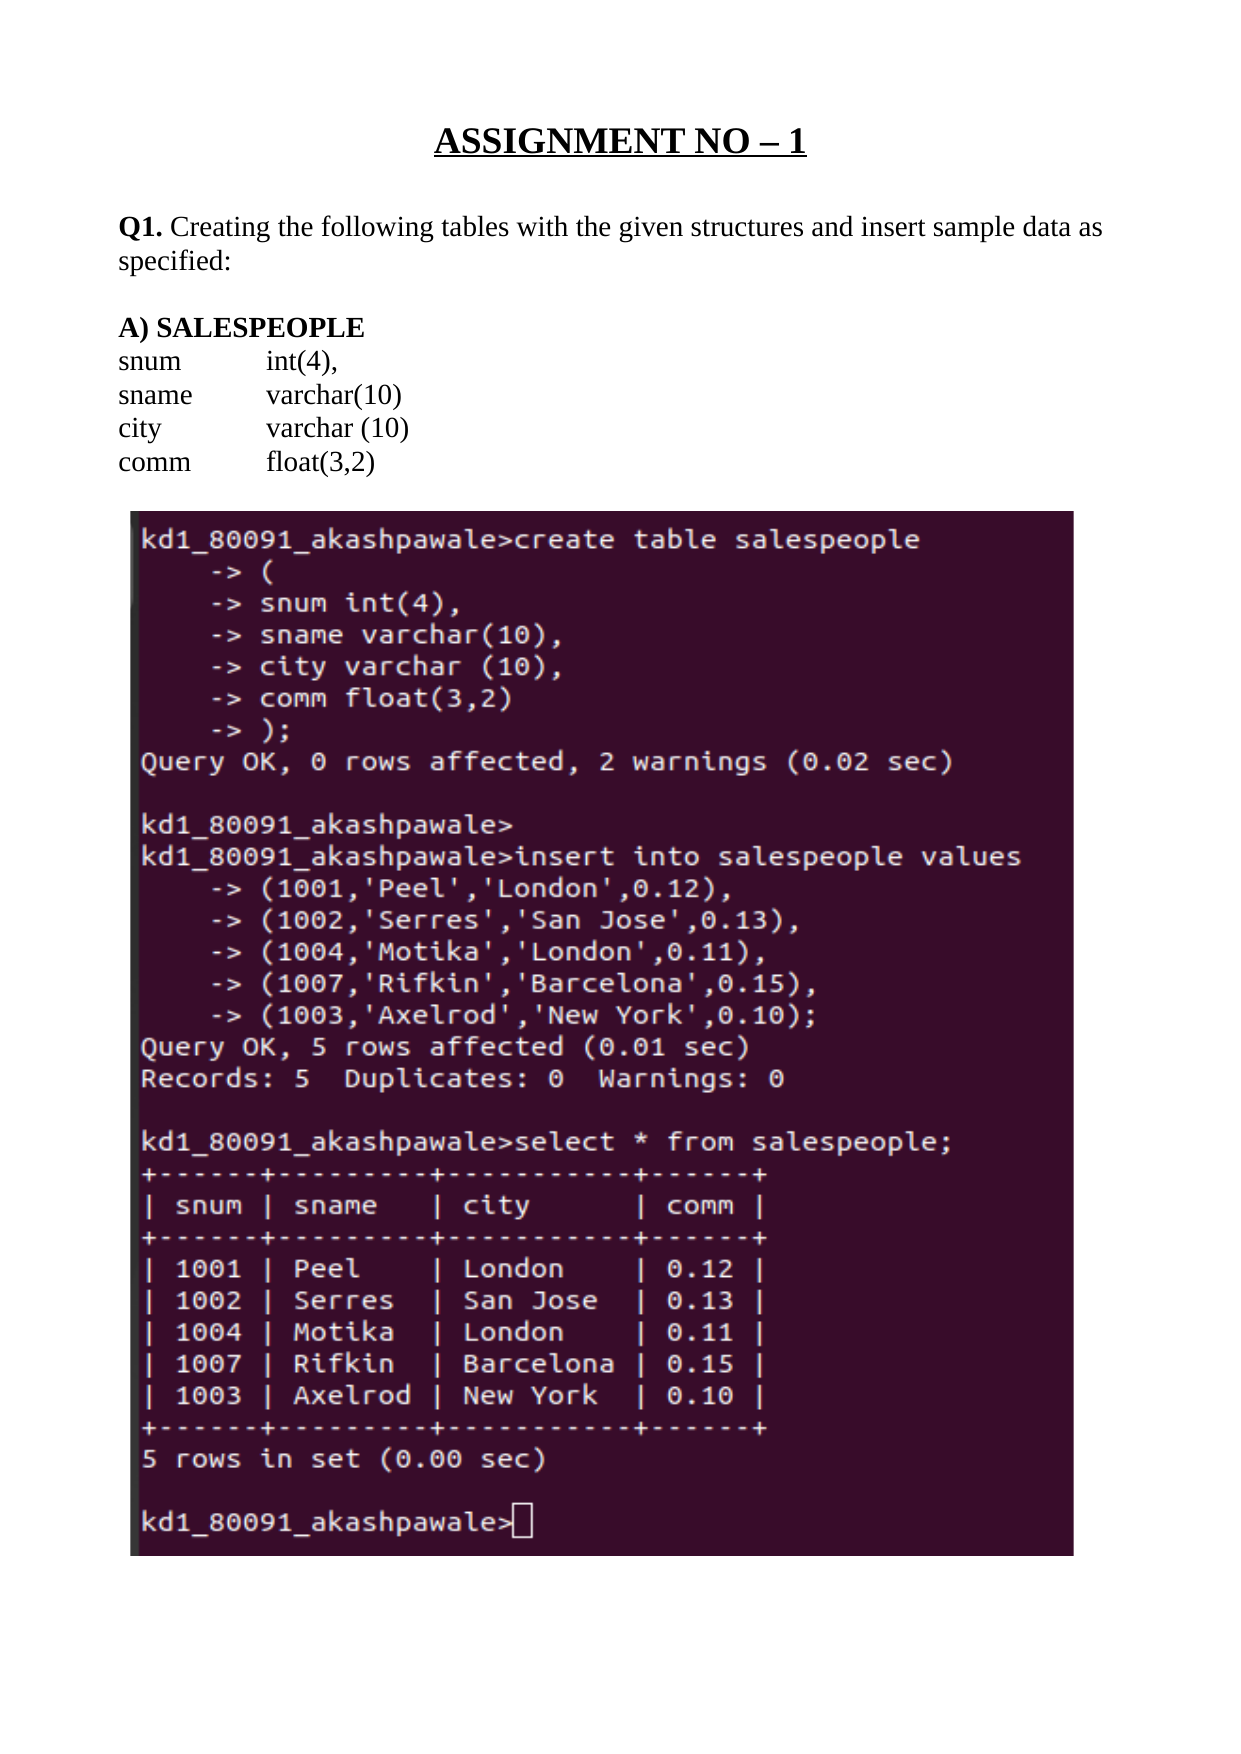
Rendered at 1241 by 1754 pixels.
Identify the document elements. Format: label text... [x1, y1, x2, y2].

text sname varchar(10) [118, 377, 1122, 410]
text A) SALESPEOPLE [118, 310, 1122, 343]
text comm float(3,2) [118, 444, 1122, 477]
text snum int(4), [118, 343, 1122, 377]
picture [130, 511, 1074, 1556]
text ASSIGNMENT NO – 1 [118, 118, 1122, 161]
text Q1. Creating the following tables with the given structures and insert sample data as specified: [118, 209, 1122, 276]
text city varchar (10) [118, 410, 1122, 444]
